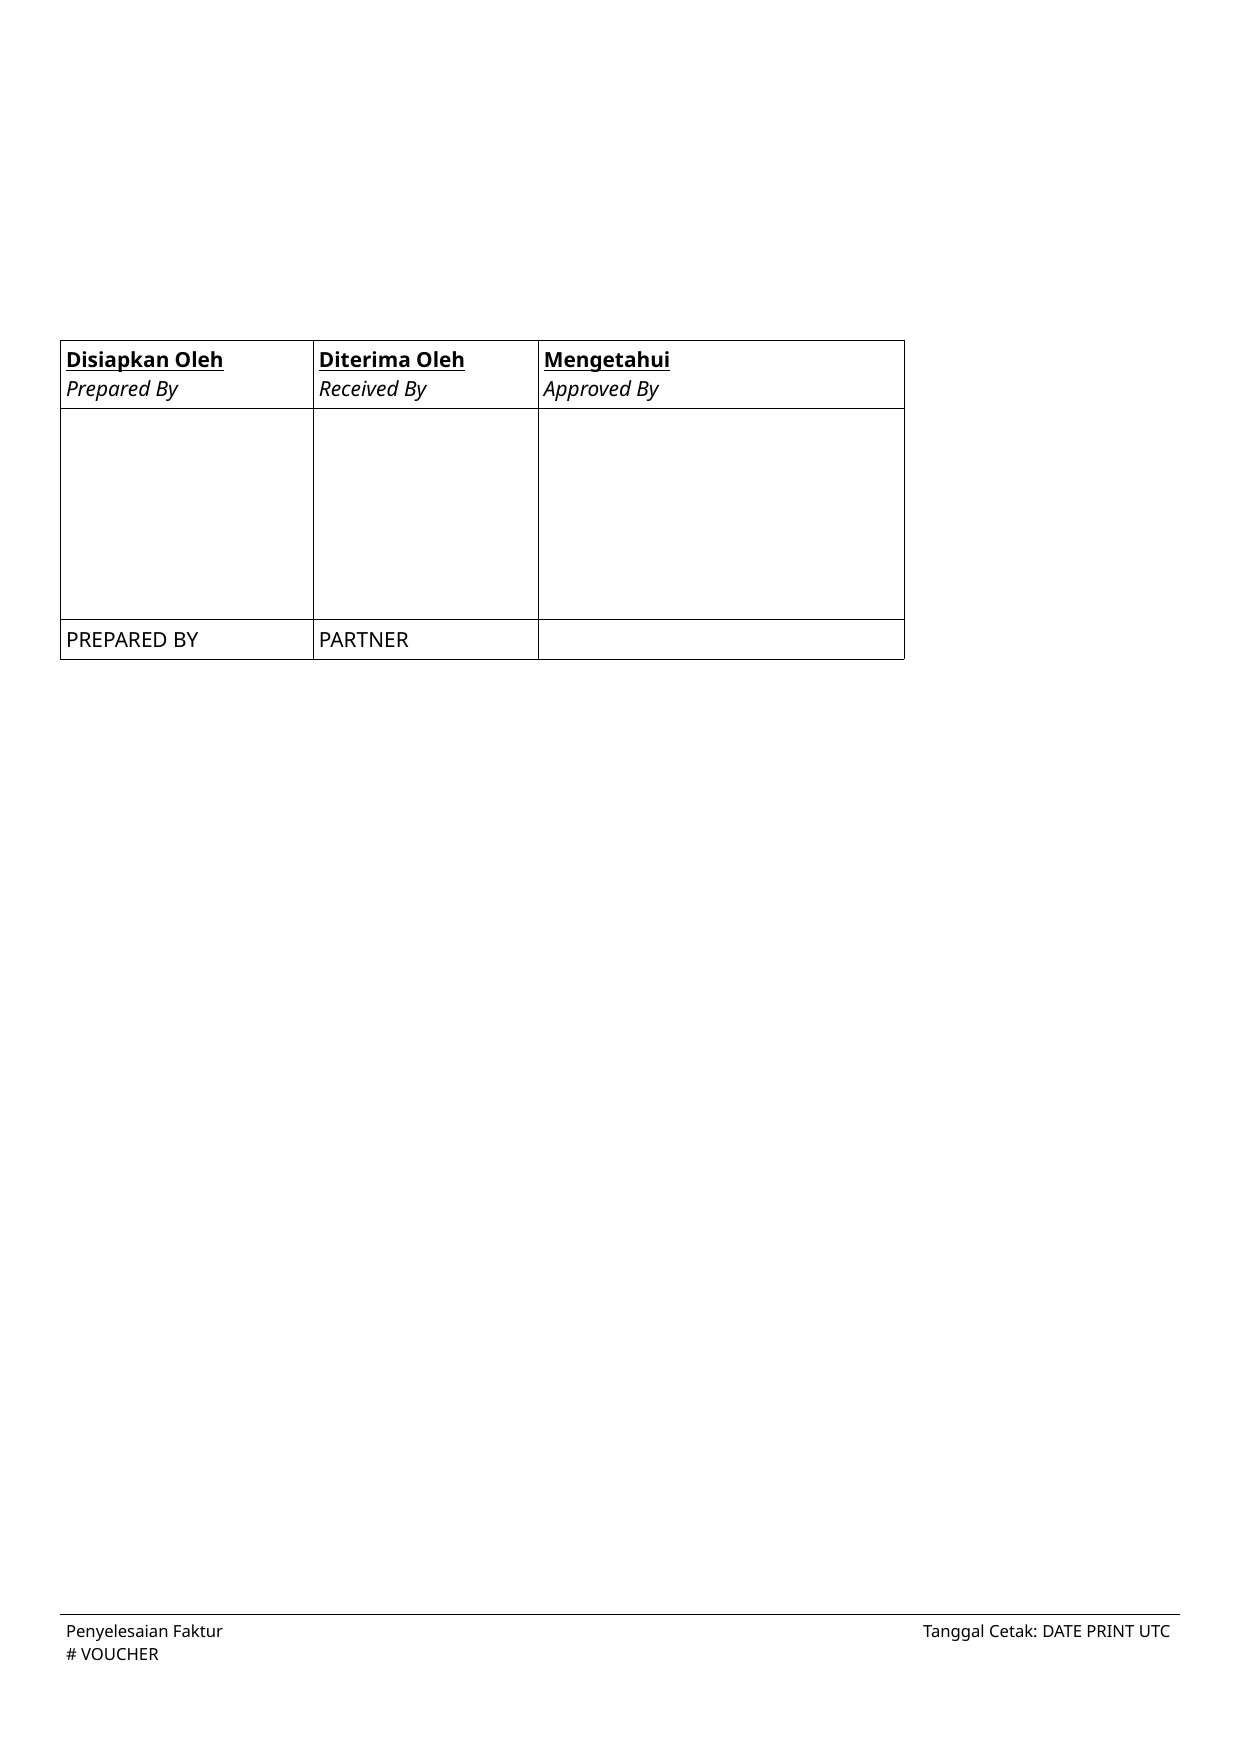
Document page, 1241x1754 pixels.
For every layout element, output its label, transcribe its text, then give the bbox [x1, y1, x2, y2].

table_cell [905, 408, 1180, 619]
table_cell [538, 660, 904, 693]
table_cell PREPARED BY [61, 620, 313, 659]
table_cell [313, 660, 538, 693]
table_cell [314, 409, 538, 619]
table_header Disiapkan Oleh Prepared By [61, 341, 313, 408]
table_cell [539, 620, 904, 659]
table_cell [539, 409, 904, 619]
table_cell [905, 619, 1180, 659]
table_header Diterima Oleh Received By [314, 341, 538, 408]
table_cell [904, 659, 1180, 693]
table_header [905, 340, 1180, 408]
table_header Mengetahui Approved By [539, 341, 904, 408]
table_cell PARTNER [314, 620, 538, 659]
table_cell [61, 409, 313, 619]
table_cell [60, 660, 313, 693]
